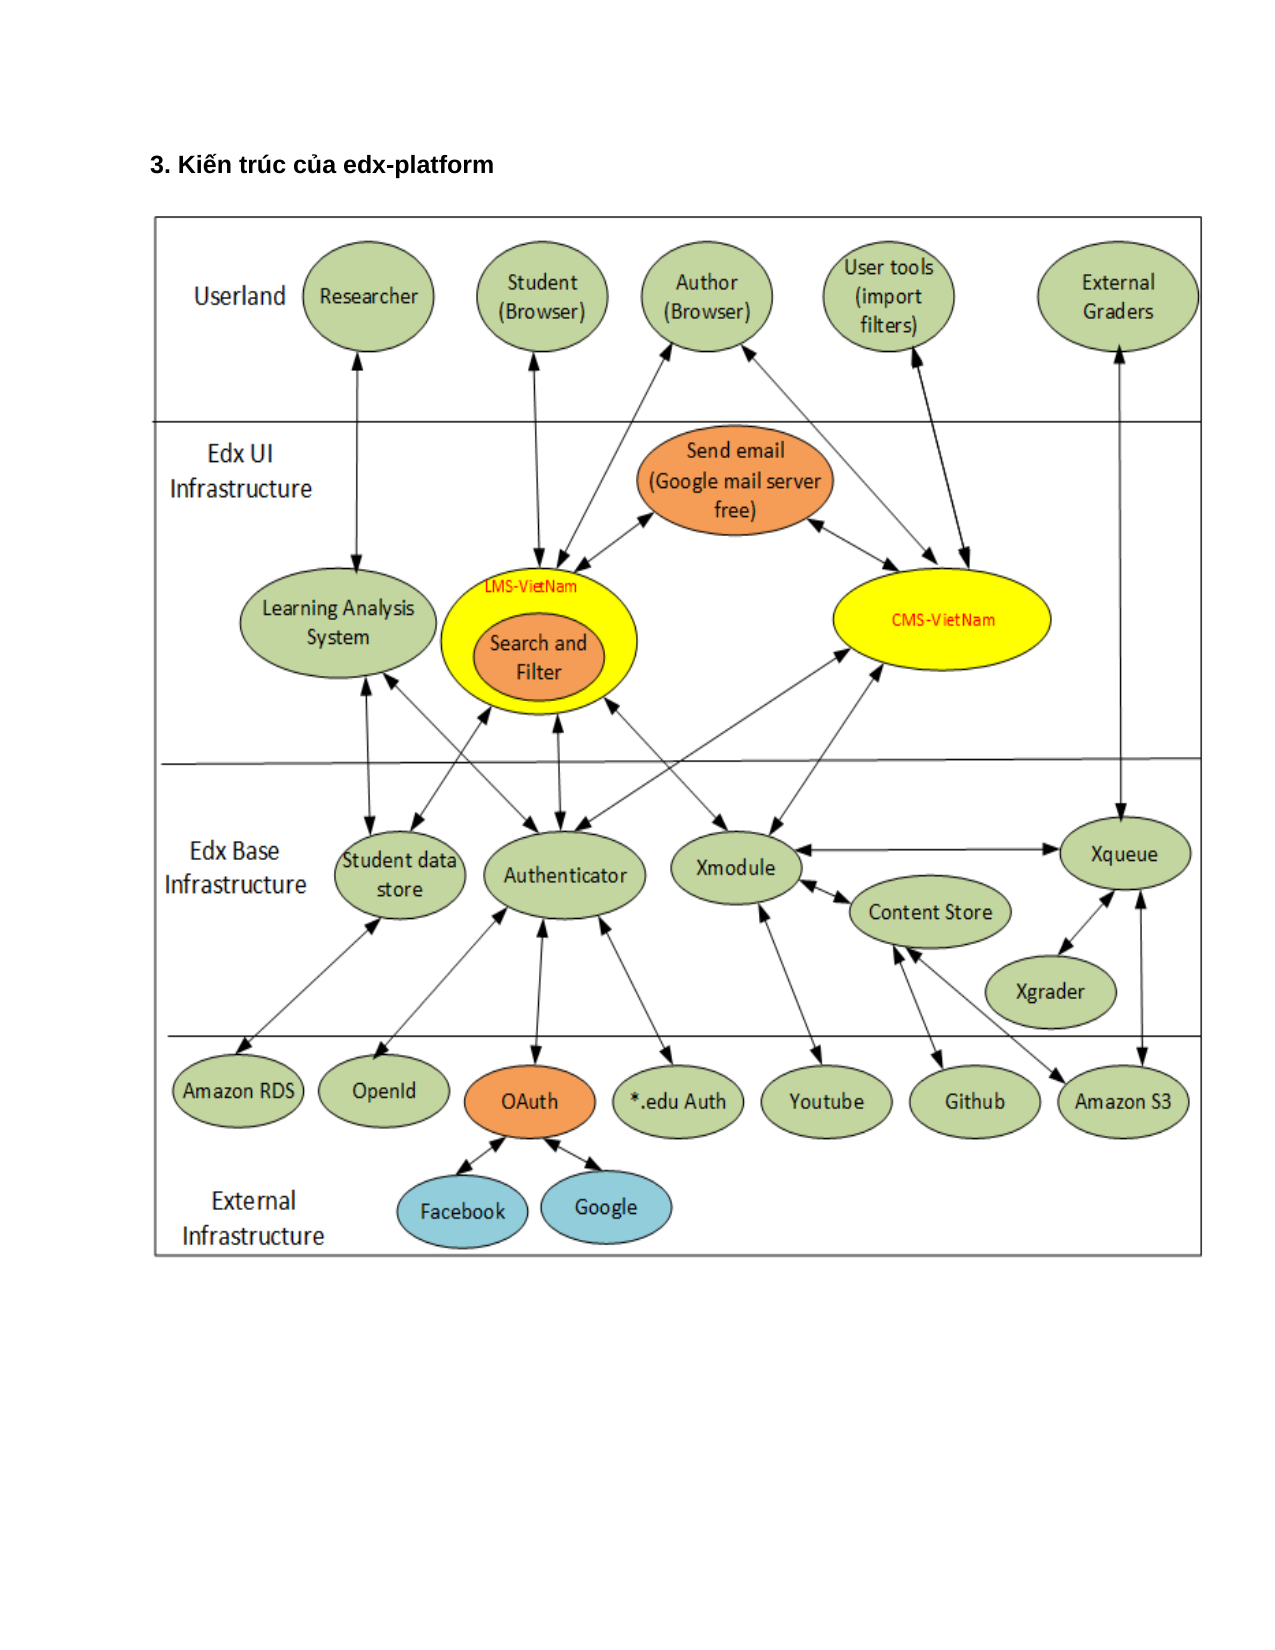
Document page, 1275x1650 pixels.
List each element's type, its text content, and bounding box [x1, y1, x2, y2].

text 3. Kiến trúc của edx-platform [150, 150, 1125, 179]
